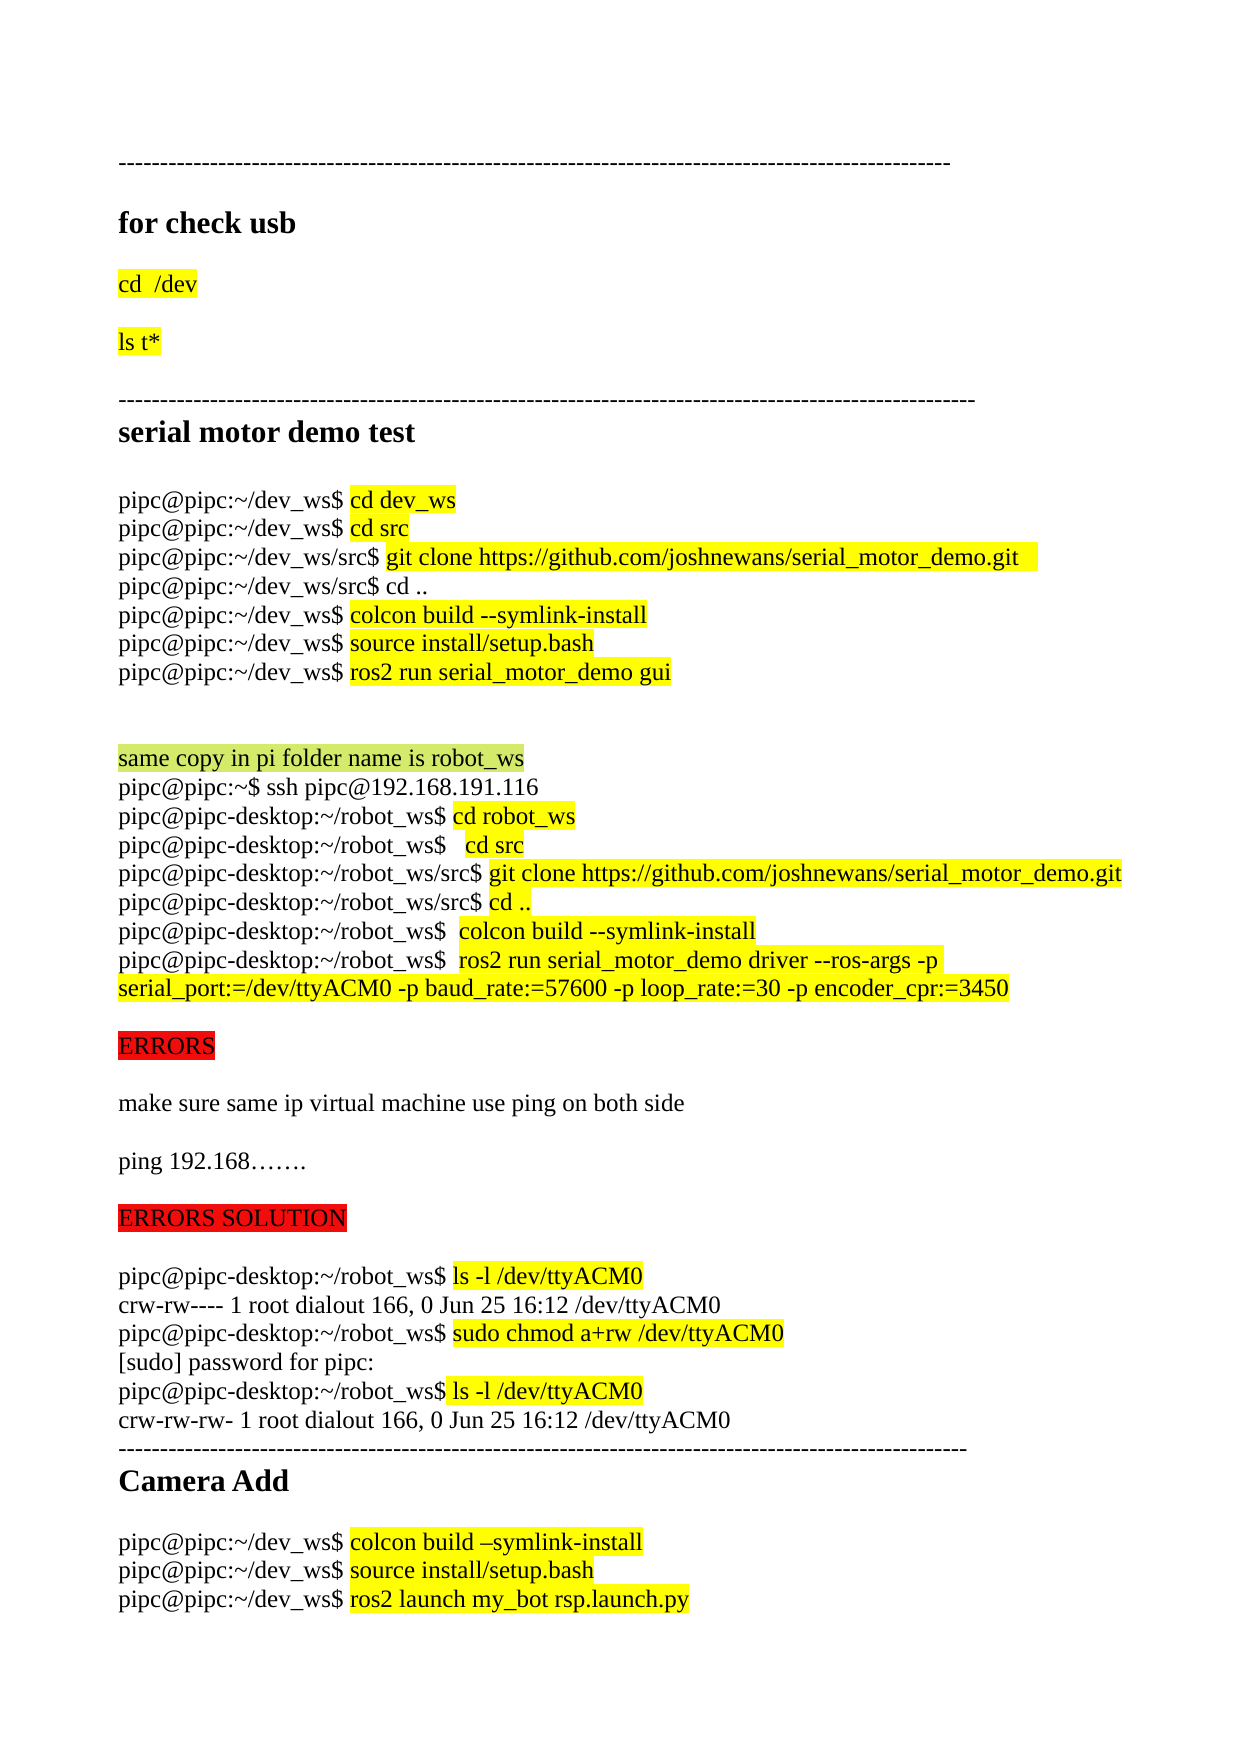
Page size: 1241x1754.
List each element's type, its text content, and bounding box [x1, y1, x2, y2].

text pipc@pipc:~/dev_ws$ ros2 run serial_motor_demo gui [118, 657, 1122, 686]
text pipc@pipc:~/dev_ws$ cd src [118, 513, 1122, 542]
text pipc@pipc-desktop:~/robot_ws$ cd robot_ws [118, 801, 1122, 830]
text pipc@pipc:~/dev_ws/src$ cd .. [118, 571, 1122, 600]
text pipc@pipc:~/dev_ws$ source install/setup.bash [118, 628, 1122, 657]
text for check usb [118, 204, 1122, 240]
text pipc@pipc-desktop:~/robot_ws$ cd src [118, 830, 1122, 858]
text pipc@pipc-desktop:~/robot_ws/src$ cd .. [118, 887, 1122, 916]
text same copy in pi folder name is robot_ws [118, 743, 1122, 772]
text pipc@pipc:~/dev_ws$ ros2 launch my_bot rsp.launch.py [118, 1584, 1122, 1613]
text crw-rw---- 1 root dialout 166, 0 Jun 25 16:12 /dev/ttyACM0 [118, 1290, 1122, 1318]
text ------------------------------------------------------------------------------------------------------- [118, 384, 1122, 413]
text ERRORS SOLUTION [118, 1203, 1122, 1232]
text pipc@pipc-desktop:~/robot_ws$ ls -l /dev/ttyACM0 [118, 1376, 1122, 1405]
text ---------------------------------------------------------------------------------------------------- [118, 147, 1122, 176]
text [sudo] password for pipc: [118, 1347, 1122, 1376]
text ls t* [118, 327, 1122, 355]
text pipc@pipc-desktop:~/robot_ws$ sudo chmod a+rw /dev/ttyACM0 [118, 1318, 1122, 1347]
text pipc@pipc:~/dev_ws$ cd dev_ws [118, 485, 1122, 513]
text ERRORS [118, 1031, 1122, 1060]
text ------------------------------------------------------------------------------------------------------ [118, 1433, 1122, 1462]
text make sure same ip virtual machine use ping on both side [118, 1088, 1122, 1117]
text pipc@pipc-desktop:~/robot_ws$ ros2 run serial_motor_demo driver --ros-args -p serial_port:=/dev/ttyACM0 -p baud_rate:=57600 -p loop_rate:=30 -p encoder_cpr:=3450 [118, 945, 1122, 1002]
text pipc@pipc:~/dev_ws/src$ git clone https://github.com/joshnewans/serial_motor_demo.git [118, 542, 1122, 571]
text pipc@pipc-desktop:~/robot_ws/src$ git clone https://github.com/joshnewans/serial_motor_demo.git [118, 858, 1122, 887]
text crw-rw-rw- 1 root dialout 166, 0 Jun 25 16:12 /dev/ttyACM0 [118, 1405, 1122, 1433]
text pipc@pipc:~/dev_ws$ source install/setup.bash [118, 1556, 1122, 1584]
text pipc@pipc:~/dev_ws$ colcon build –symlink-install [118, 1527, 1122, 1556]
text pipc@pipc:~/dev_ws$ colcon build --symlink-install [118, 600, 1122, 628]
text cd /dev [118, 269, 1122, 298]
text pipc@pipc:~$ ssh pipc@192.168.191.116 [118, 772, 1122, 801]
text pipc@pipc-desktop:~/robot_ws$ colcon build --symlink-install [118, 916, 1122, 945]
text serial motor demo test [118, 413, 1122, 449]
text Camera Add [118, 1462, 1122, 1498]
text ping 192.168……. [118, 1146, 1122, 1175]
text pipc@pipc-desktop:~/robot_ws$ ls -l /dev/ttyACM0 [118, 1261, 1122, 1290]
